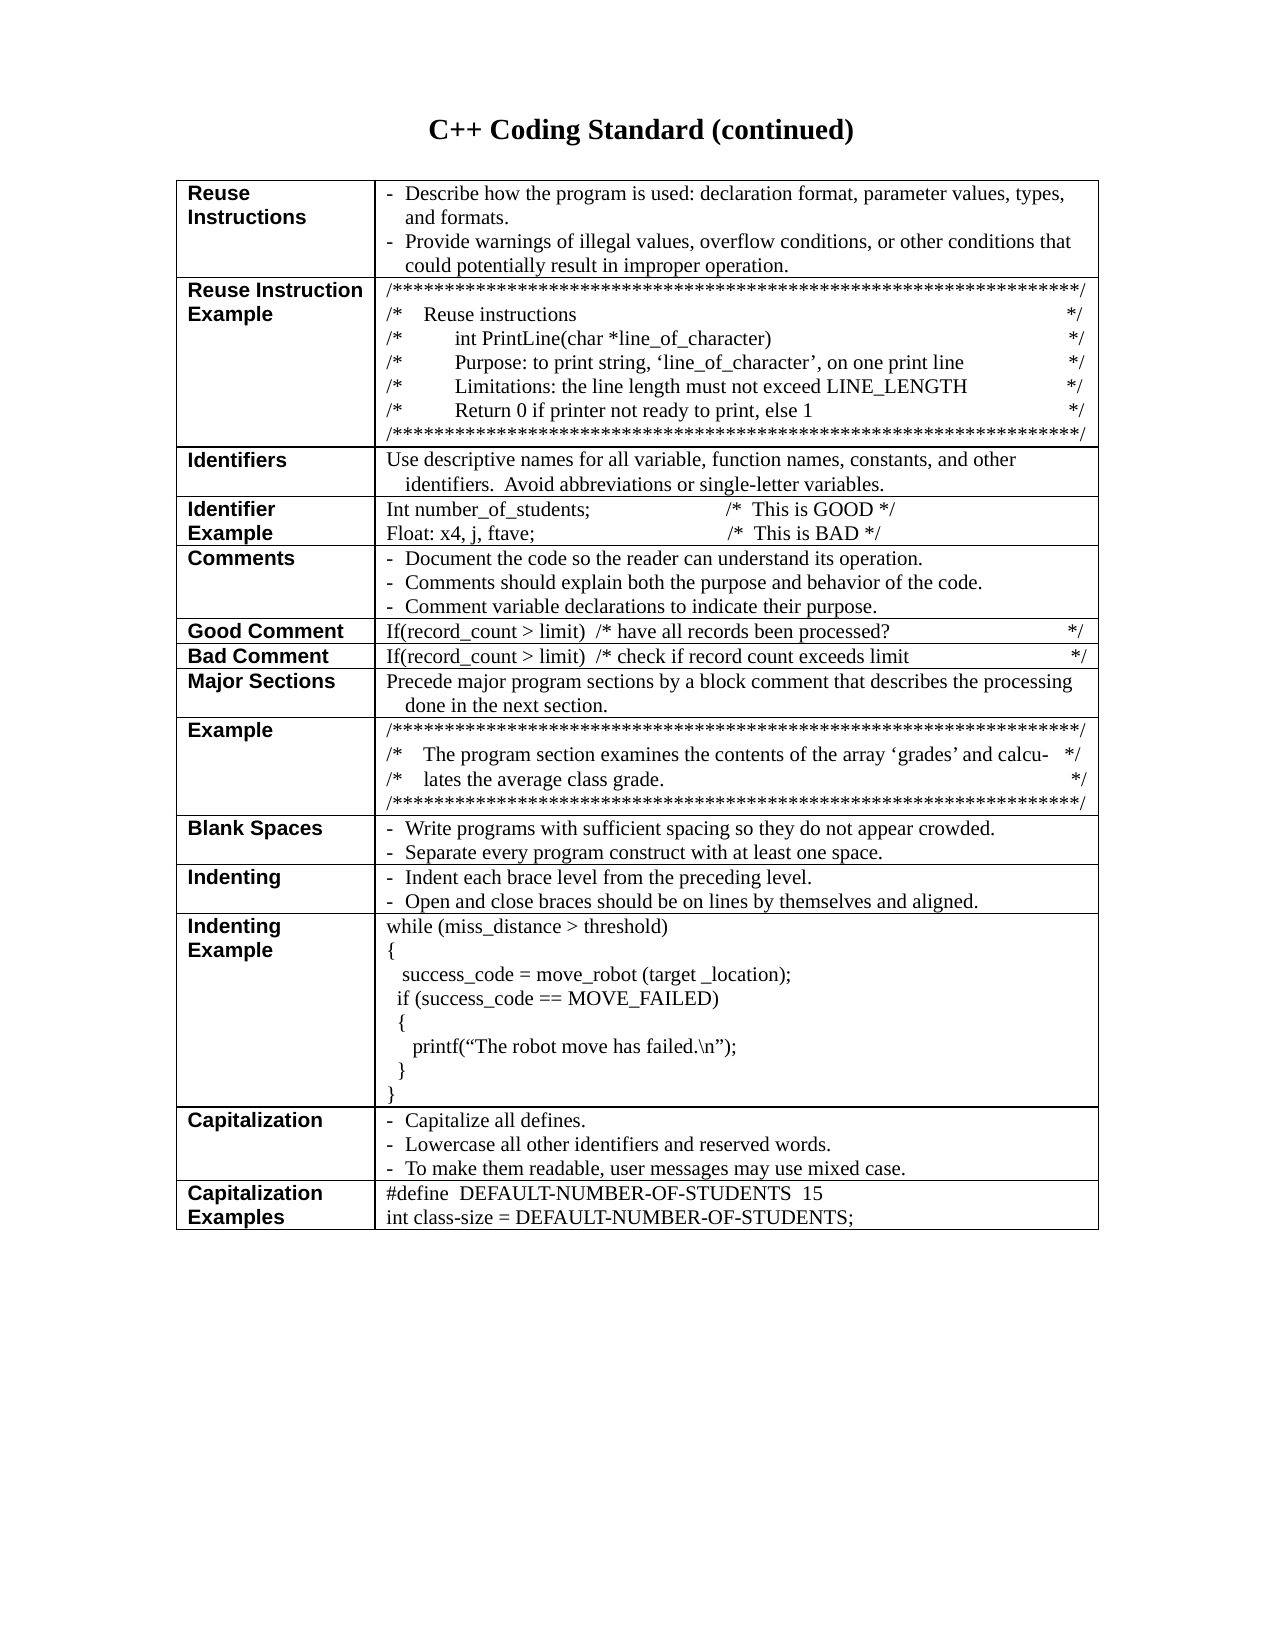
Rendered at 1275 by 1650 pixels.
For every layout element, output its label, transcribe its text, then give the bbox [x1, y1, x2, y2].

table_cell Comments [177, 546, 374, 618]
table_cell Blank Spaces [177, 816, 374, 864]
table_header Describe how the program is used: declaration format, parameter values, types, and formats. Provide warnings of illegal values, overflow conditions, or other conditions that could potentially result in improper operation. [376, 181, 1098, 277]
table_cell Example [177, 718, 374, 814]
table_cell Capitalization [177, 1108, 374, 1180]
table_cell Use descriptive names for all variable, function names, constants, and other identifiers. Avoid abbreviations or single-letter variables. [376, 448, 1098, 496]
table_cell while (miss_distance > threshold) { success_code = move_robot (target _location); if (success_code == MOVE_FAILED) { printf(“The robot move has failed.\n”); } } [376, 914, 1098, 1106]
table_cell Good Comment [177, 619, 374, 643]
table_cell Capitalize all defines. Lowercase all other identifiers and reserved words. To make them readable, user messages may use mixed case. [376, 1108, 1098, 1180]
table_cell /******************************************************************/ /* Reuse instructions */ /* int PrintLine(char *line_of_character) */ /* Purpose: to print string, ‘line_of_character’, on one print line */ /* Limitations: the line length must not exceed LINE_LENGTH */ /* Return 0 if printer not ready to print, else 1 */ /******************************************************************/ [376, 278, 1098, 446]
table_cell Indenting Example [177, 914, 374, 1106]
text C++ Coding Standard (continued) [112, 112, 1162, 146]
table_header Reuse Instructions [177, 181, 374, 277]
table_cell Capitalization Examples [177, 1181, 374, 1229]
table_cell Int number_of_students; /* This is GOOD */ Float: x4, j, ftave; /* This is BAD */ [376, 497, 1098, 545]
table_cell Major Sections [177, 669, 374, 717]
table_cell Indent each brace level from the preceding level. Open and close braces should be on lines by themselves and aligned. [376, 865, 1098, 913]
table_cell #define DEFAULT-NUMBER-OF-STUDENTS 15 int class-size = DEFAULT-NUMBER-OF-STUDENTS; [376, 1181, 1098, 1229]
table_cell Identifier Example [177, 497, 374, 545]
table_cell /******************************************************************/ /* The program section examines the contents of the array ‘grades’ and calcu- */ /* lates the average class grade. */ /******************************************************************/ [376, 718, 1098, 814]
table_cell Reuse Instruction Example [177, 278, 374, 446]
table_cell If(record_count > limit) /* have all records been processed? */ [376, 619, 1098, 643]
table_cell Identifiers [177, 448, 374, 496]
table_cell Write programs with sufficient spacing so they do not appear crowded. Separate every program construct with at least one space. [376, 816, 1098, 864]
table_cell Bad Comment [177, 644, 374, 668]
table_cell If(record_count > limit) /* check if record count exceeds limit */ [376, 644, 1098, 668]
table_cell Document the code so the reader can understand its operation. Comments should explain both the purpose and behavior of the code. Comment variable declarations to indicate their purpose. [376, 546, 1098, 618]
table_cell Indenting [177, 865, 374, 913]
table_cell Precede major program sections by a block comment that describes the processing done in the next section. [376, 669, 1098, 717]
